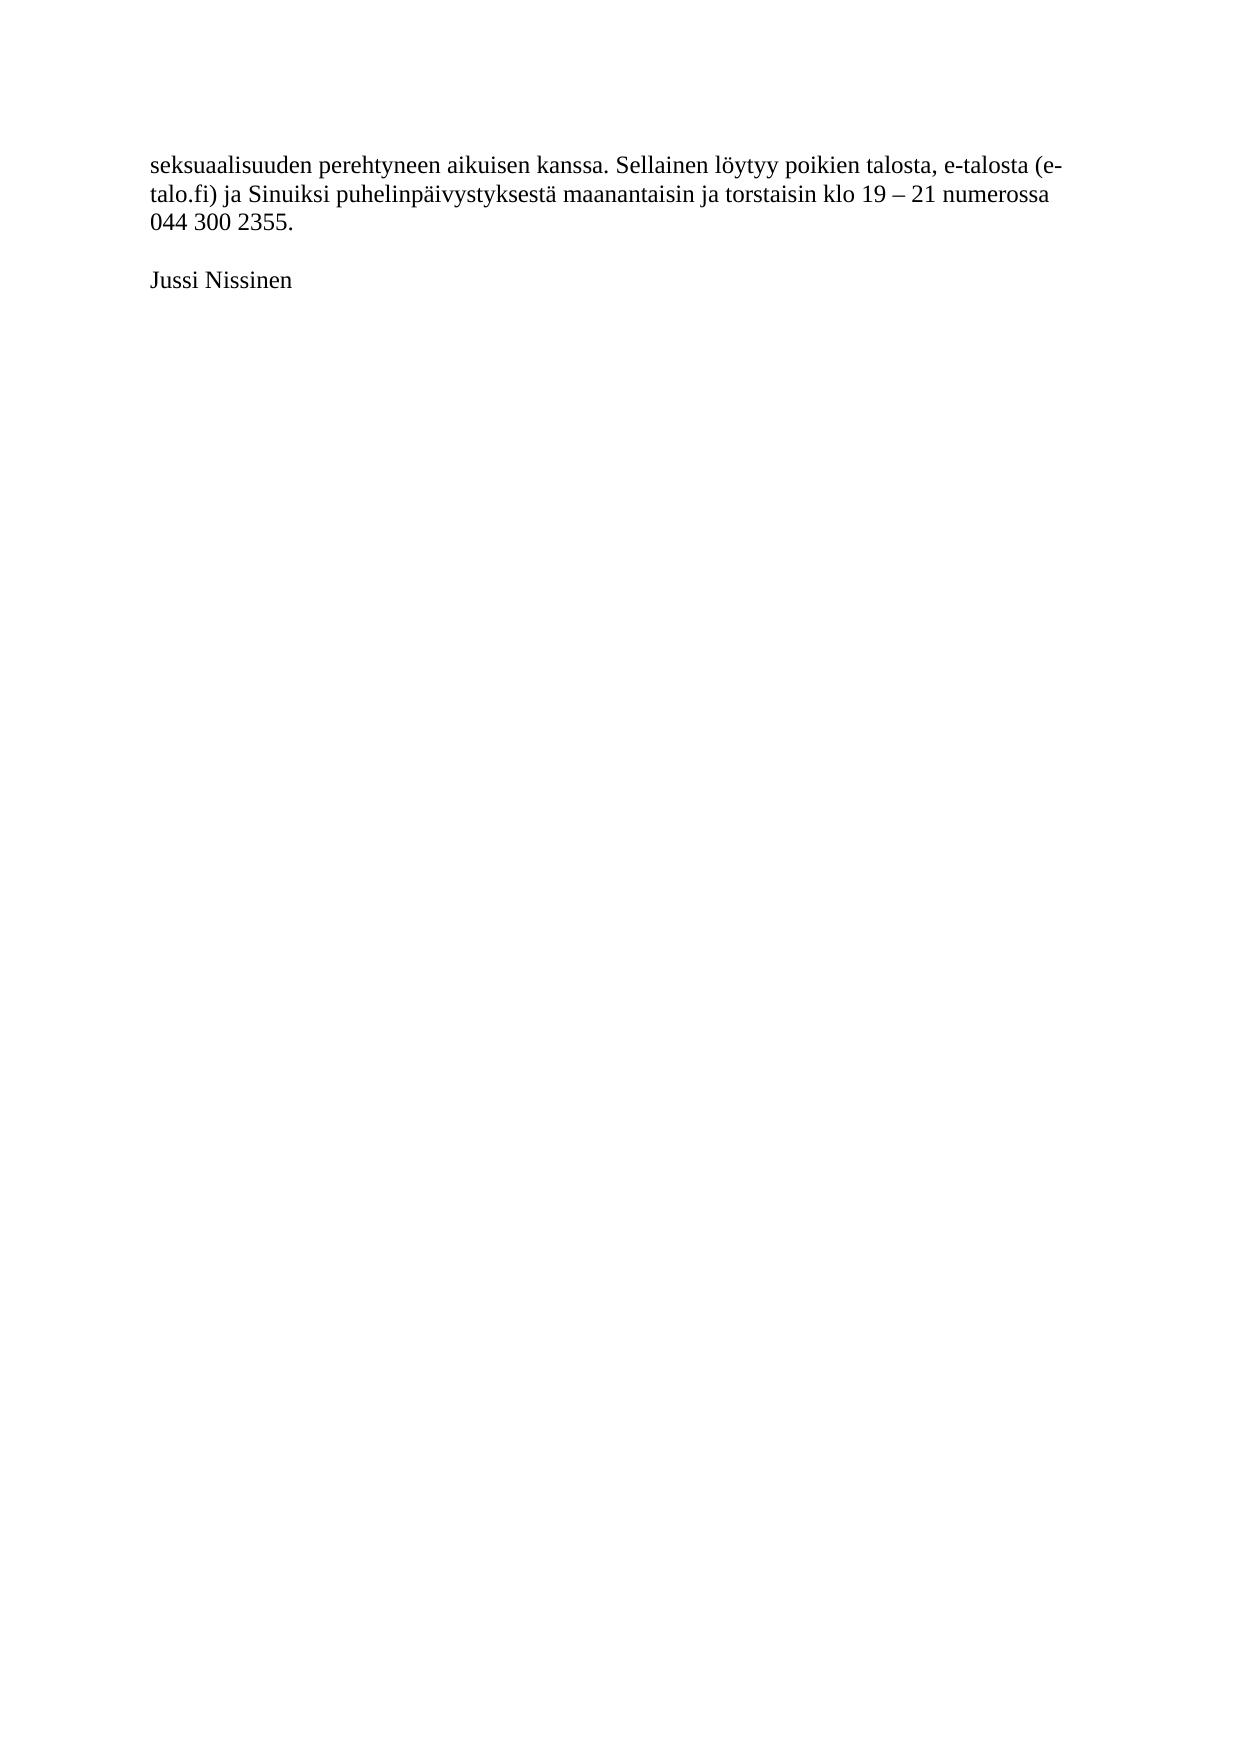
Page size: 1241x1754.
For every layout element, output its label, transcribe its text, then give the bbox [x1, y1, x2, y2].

text seksuaalisuuden perehtyneen aikuisen kanssa. Sellainen löytyy poikien talosta, e-talosta (e-talo.fi) ja Sinuiksi puhelinpäivystyksestä maanantaisin ja torstaisin klo 19 – 21 numerossa 044 300 2355. Jussi Nissinen [150, 150, 1090, 294]
